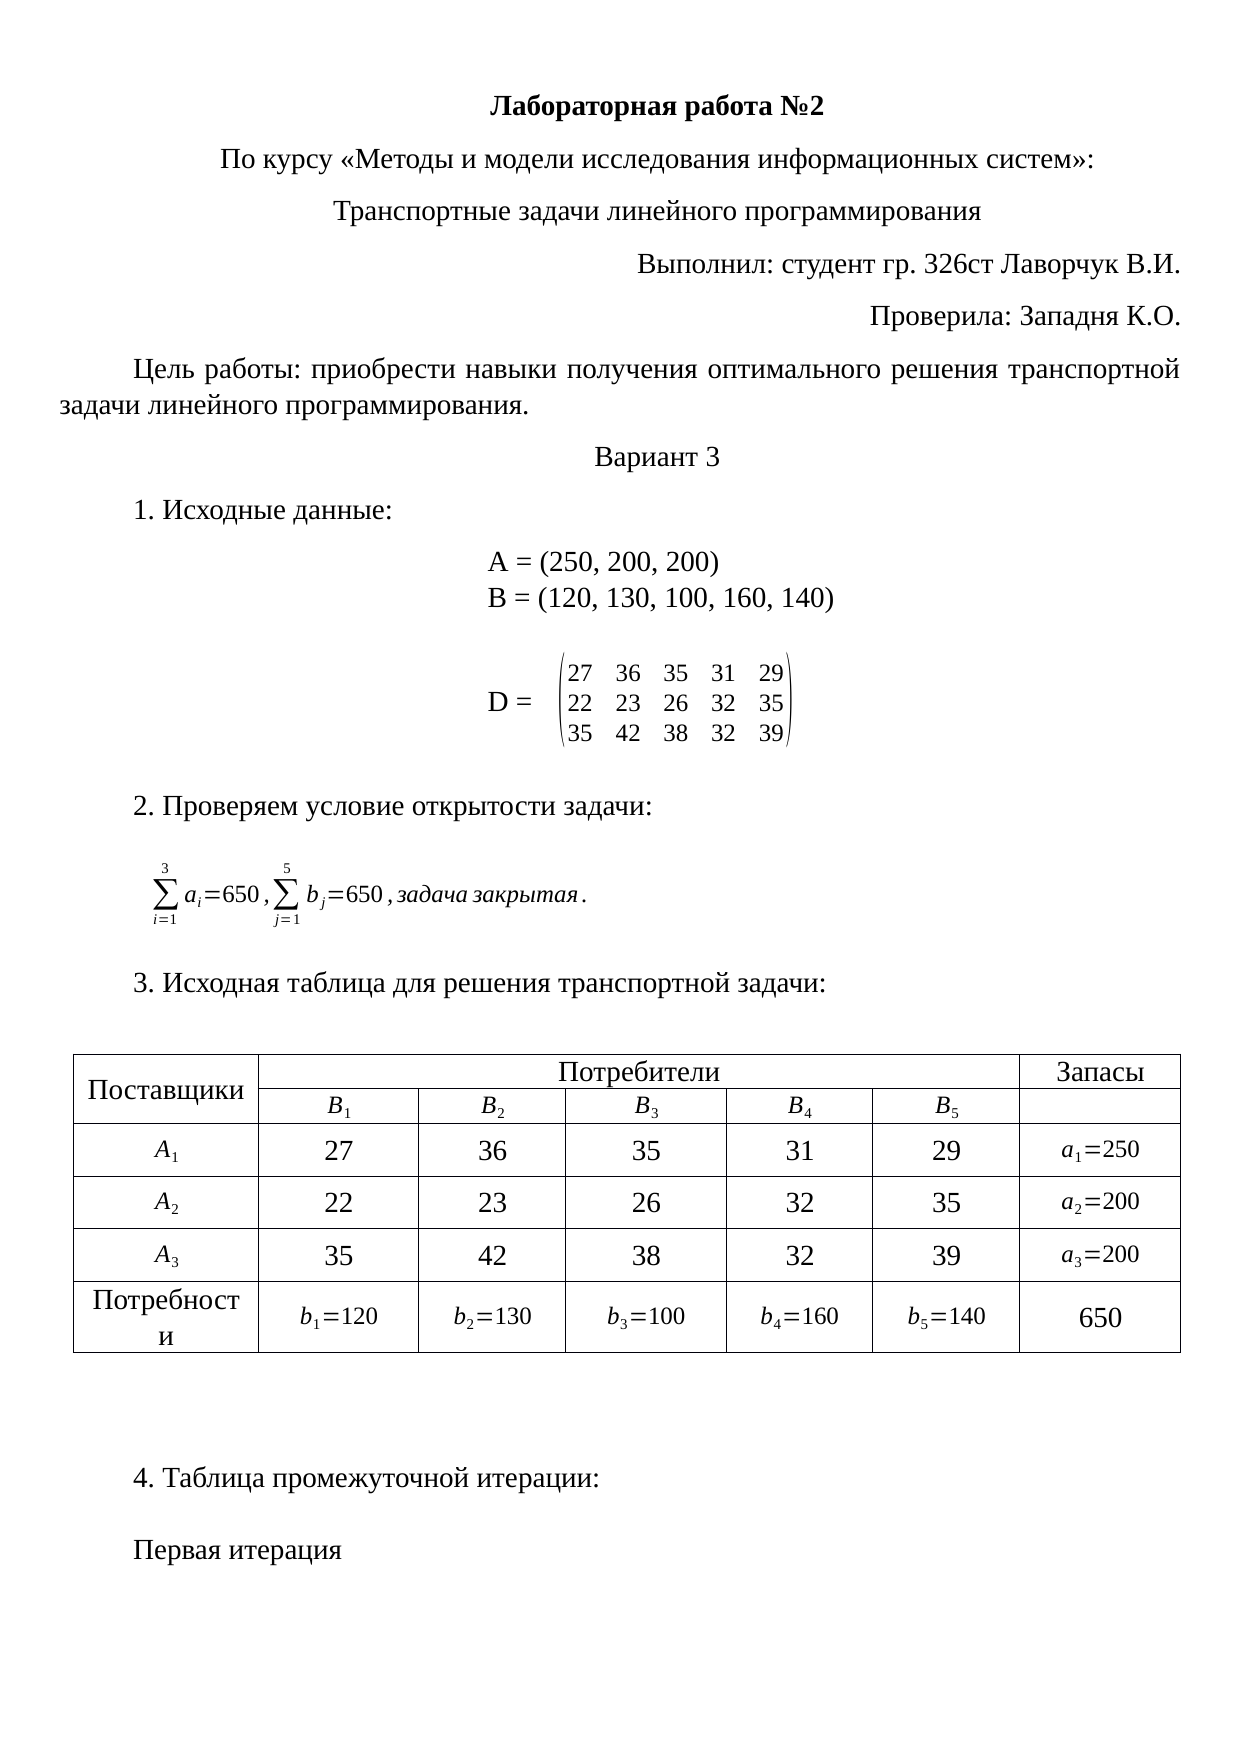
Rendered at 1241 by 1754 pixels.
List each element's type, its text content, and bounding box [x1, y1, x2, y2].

table_cell [1020, 1177, 1180, 1228]
list 3. Исходная таблица для решения транспортной задачи: [59, 965, 1181, 999]
table_cell [873, 1282, 1019, 1352]
list А = (250, 200, 200) [59, 544, 1181, 578]
list В = (120, 130, 100, 160, 140) [59, 580, 1181, 614]
table_cell Потребности [74, 1282, 258, 1352]
table_cell [566, 1089, 726, 1123]
table_cell [259, 1089, 418, 1123]
table_cell 29 [873, 1124, 1019, 1176]
list 4. Таблица промежуточной итерации: [59, 1460, 1181, 1494]
table_cell 31 [727, 1124, 872, 1176]
table_cell [74, 1229, 258, 1281]
list 2. Проверяем условие открытости задачи: [59, 788, 1181, 822]
table_cell [419, 1089, 565, 1123]
table_cell 22 [259, 1177, 418, 1228]
table_cell 26 [566, 1177, 726, 1228]
list D = [59, 652, 1181, 750]
table_cell [74, 1177, 258, 1228]
table_cell 27 [259, 1124, 418, 1176]
table_cell [727, 1089, 872, 1123]
table_header Поставщики [74, 1055, 258, 1123]
text Вариант 3 [59, 439, 1181, 473]
table_header Потребители [259, 1055, 1019, 1088]
table_cell 36 [419, 1124, 565, 1176]
table_cell [74, 1124, 258, 1176]
table_header Запасы [1020, 1055, 1180, 1088]
text Лабораторная работа №2 [59, 88, 1181, 122]
table_cell 38 [566, 1229, 726, 1281]
table_cell 42 [419, 1229, 565, 1281]
table_cell 650 [1020, 1282, 1180, 1352]
table_cell [1020, 1124, 1180, 1176]
table_cell [1020, 1229, 1180, 1281]
table_cell [1020, 1089, 1180, 1123]
text Транспортные задачи линейного программирования [59, 193, 1181, 227]
table_cell 35 [566, 1124, 726, 1176]
table_cell [727, 1282, 872, 1352]
table_cell [259, 1282, 418, 1352]
text 1. Исходные данные: [59, 492, 1181, 525]
list Первая итерация [59, 1532, 1181, 1565]
table_cell 35 [873, 1177, 1019, 1228]
table_cell 32 [727, 1177, 872, 1228]
text Цель работы: приобрести навыки получения оптимального решения транспортной задачи линейного программирования. [59, 351, 1181, 420]
table_cell 35 [259, 1229, 418, 1281]
table_cell 39 [873, 1229, 1019, 1281]
text Проверила: Западня К.О. [59, 298, 1181, 332]
table_cell [566, 1282, 726, 1352]
table_cell 23 [419, 1177, 565, 1228]
table_cell [873, 1089, 1019, 1123]
table_cell 32 [727, 1229, 872, 1281]
text Выполнил: студент гр. 326ст Лаворчук В.И. [59, 246, 1181, 279]
table_cell [419, 1282, 565, 1352]
text По курсу «Методы и модели исследования информационных систем»: [59, 141, 1181, 174]
